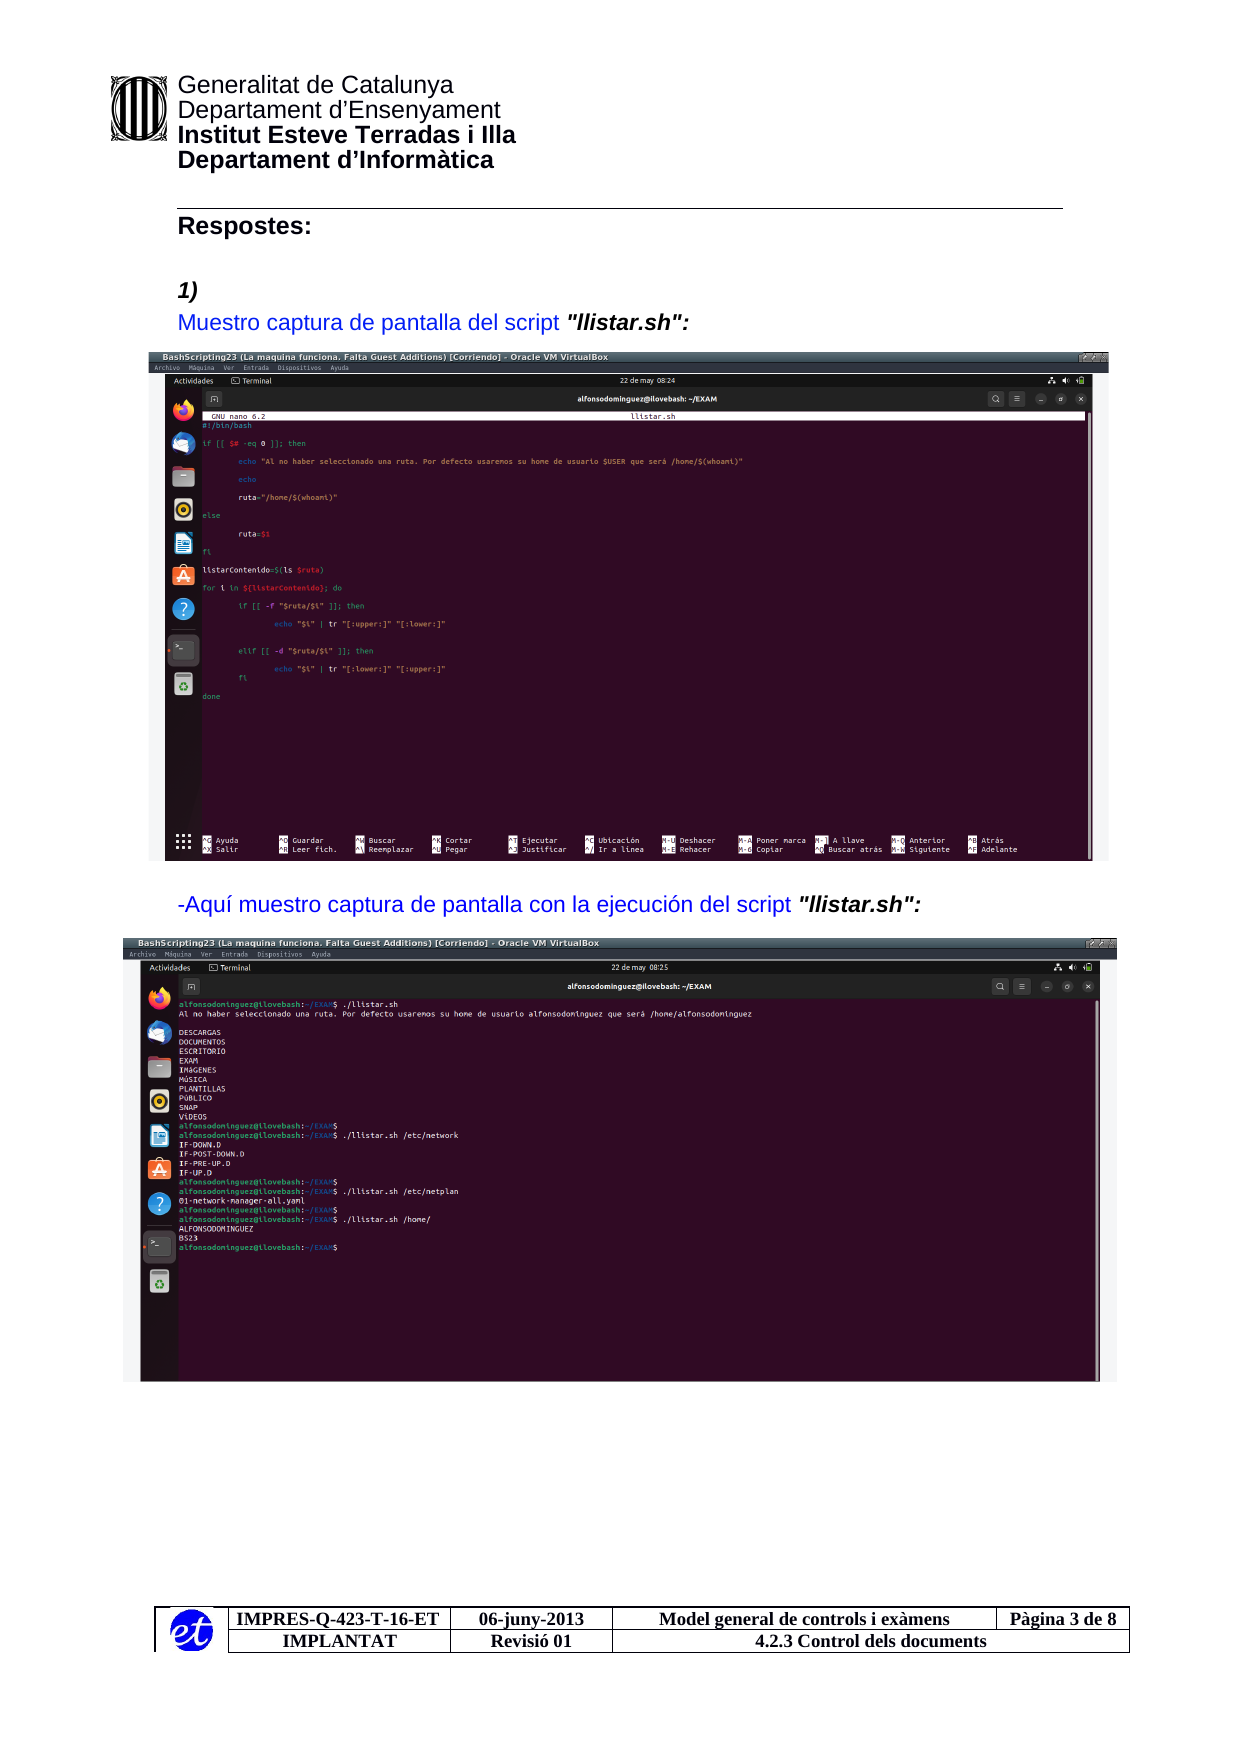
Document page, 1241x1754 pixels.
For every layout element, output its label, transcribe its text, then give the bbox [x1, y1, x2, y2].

text -Aquí muestro captura de pantalla con la ejecución del script "llistar.sh": [177, 887, 1063, 917]
picture [170, 1607, 214, 1651]
picture [111, 76, 167, 141]
subtitle Respostes: [177, 209, 1063, 240]
text 1) [177, 273, 1063, 303]
picture [123, 938, 1117, 1382]
text Muestro captura de pantalla del script "llistar.sh": [177, 306, 1063, 336]
picture [148, 352, 1109, 861]
